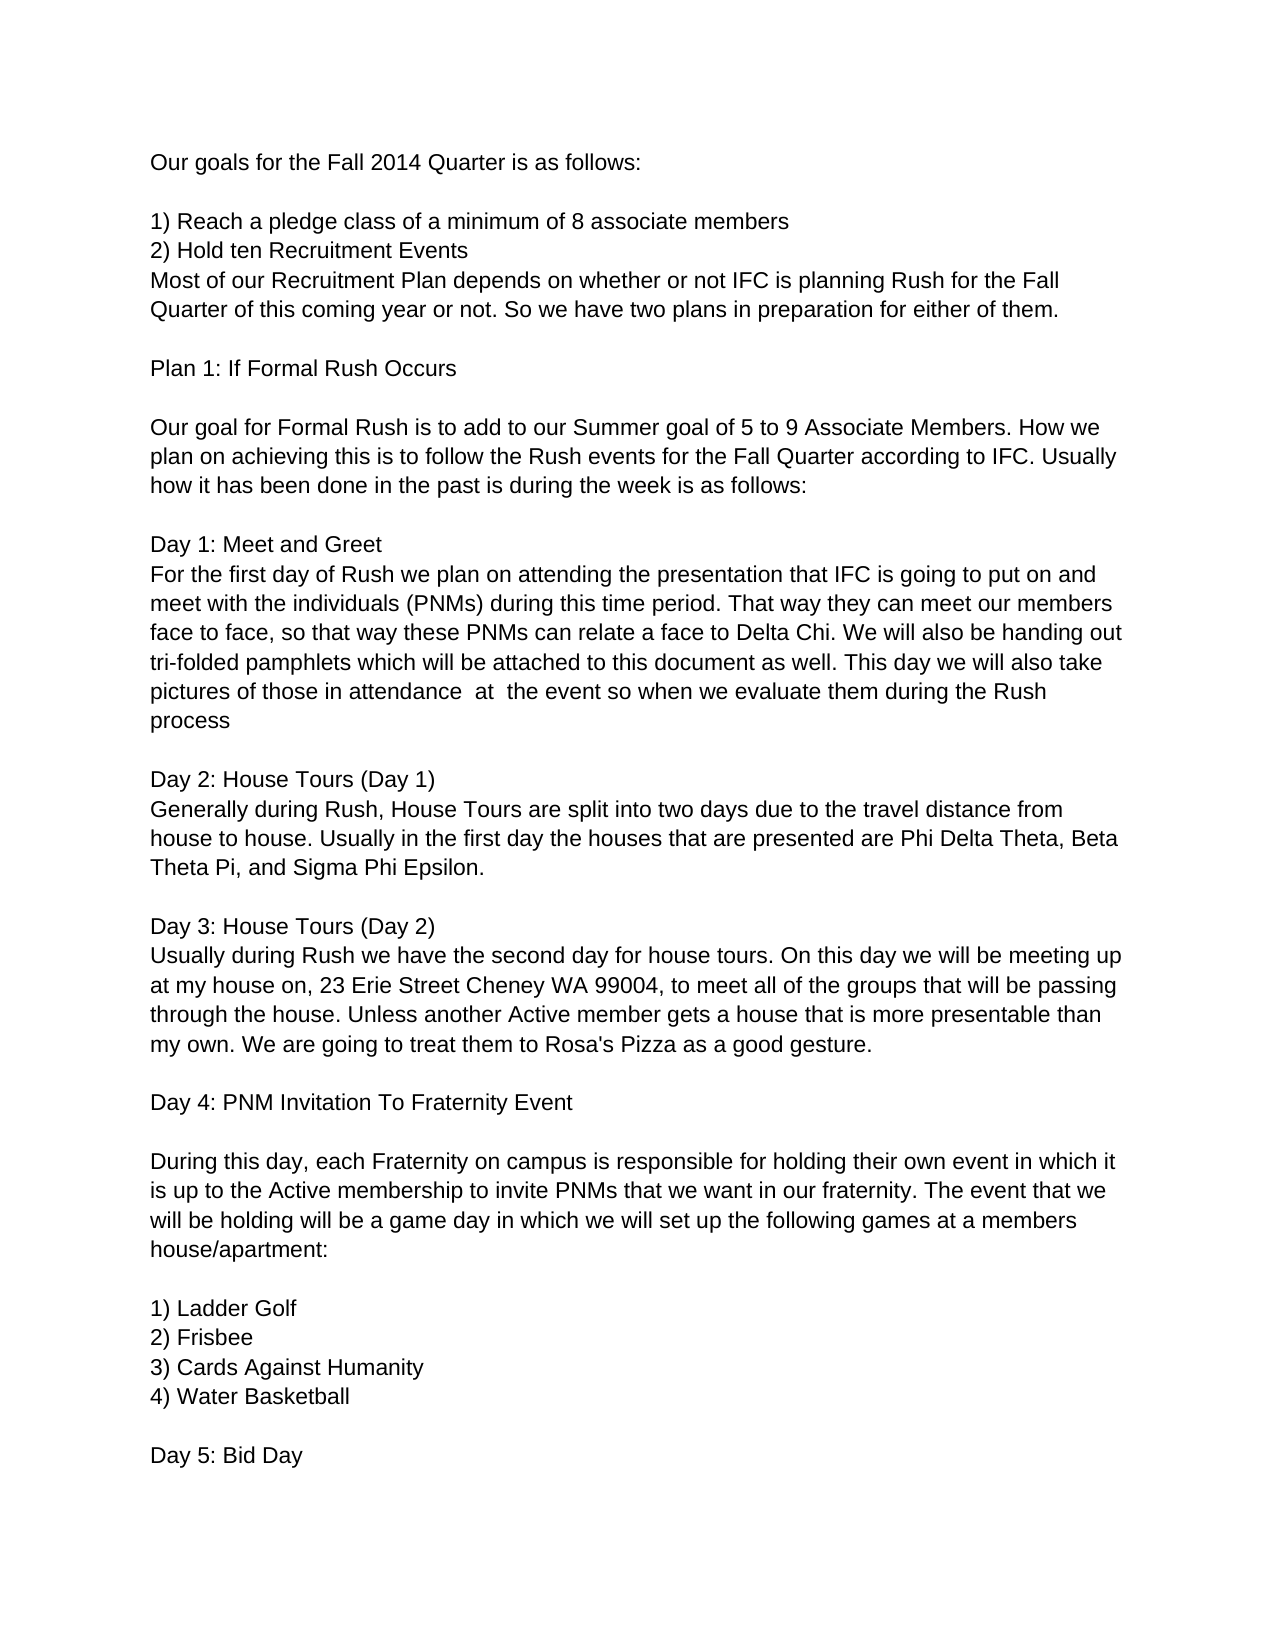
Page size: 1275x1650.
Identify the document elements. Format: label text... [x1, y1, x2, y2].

text 2) Frisbee [150, 1325, 1125, 1351]
text Day 5: Bid Day [150, 1442, 1125, 1468]
text 1) Ladder Golf [150, 1296, 1125, 1321]
text Most of our Recruitment Plan depends on whether or not IFC is planning Rush for the Fall Quarter of this coming year or not. So we have two plans in preparation for either of them. [150, 267, 1125, 322]
text Day 3: House Tours (Day 2) [150, 914, 1125, 939]
text Day 2: House Tours (Day 1) [150, 767, 1125, 792]
text Our goal for Formal Rush is to add to our Summer goal of 5 to 9 Associate Members. How we plan on achieving this is to follow the Rush events for the Fall Quarter according to IFC. Usually how it has been done in the past is during the week is as follows: [150, 414, 1125, 499]
text 4) Water Basketball [150, 1384, 1125, 1409]
text Day 1: Meet and Greet [150, 532, 1125, 557]
text Our goals for the Fall 2014 Quarter is as follows: [150, 150, 1125, 176]
text For the first day of Rush we plan on attending the presentation that IFC is going to put on and meet with the individuals (PNMs) during this time period. That way they can meet our members face to face, so that way these PNMs can relate a face to Delta Chi. We will also be handing out tri-folded pamphlets which will be attached to this document as well. This day we will also take pictures of those in attendance at the event so when we evaluate them during the Rush process [150, 561, 1125, 734]
text 1) Reach a pledge class of a minimum of 8 associate members [150, 209, 1125, 234]
text Generally during Rush, House Tours are split into two days due to the travel distance from house to house. Usually in the first day the houses that are presented are Phi Delta Theta, Beta Theta Pi, and Sigma Phi Epsilon. [150, 796, 1125, 881]
text Plan 1: If Formal Rush Occurs [150, 356, 1125, 411]
text During this day, each Fraternity on campus is responsible for holding their own event in which it is up to the Active membership to invite PNMs that we want in our fraternity. The event that we will be holding will be a game day in which we will set up the following games at a members house/apartment: [150, 1149, 1125, 1262]
text Usually during Rush we have the second day for house tours. On this day we will be meeting up at my house on, 23 Erie Street Cheney WA 99004, to meet all of the groups that will be passing through the house. Unless another Active member gets a house that is more presentable than my own. We are going to treat them to Rosa's Pizza as a good gesture. [150, 943, 1125, 1057]
text 2) Hold ten Recruitment Events [150, 238, 1125, 264]
text 3) Cards Against Humanity [150, 1354, 1125, 1380]
text Day 4: PNM Invitation To Fraternity Event [150, 1090, 1125, 1116]
